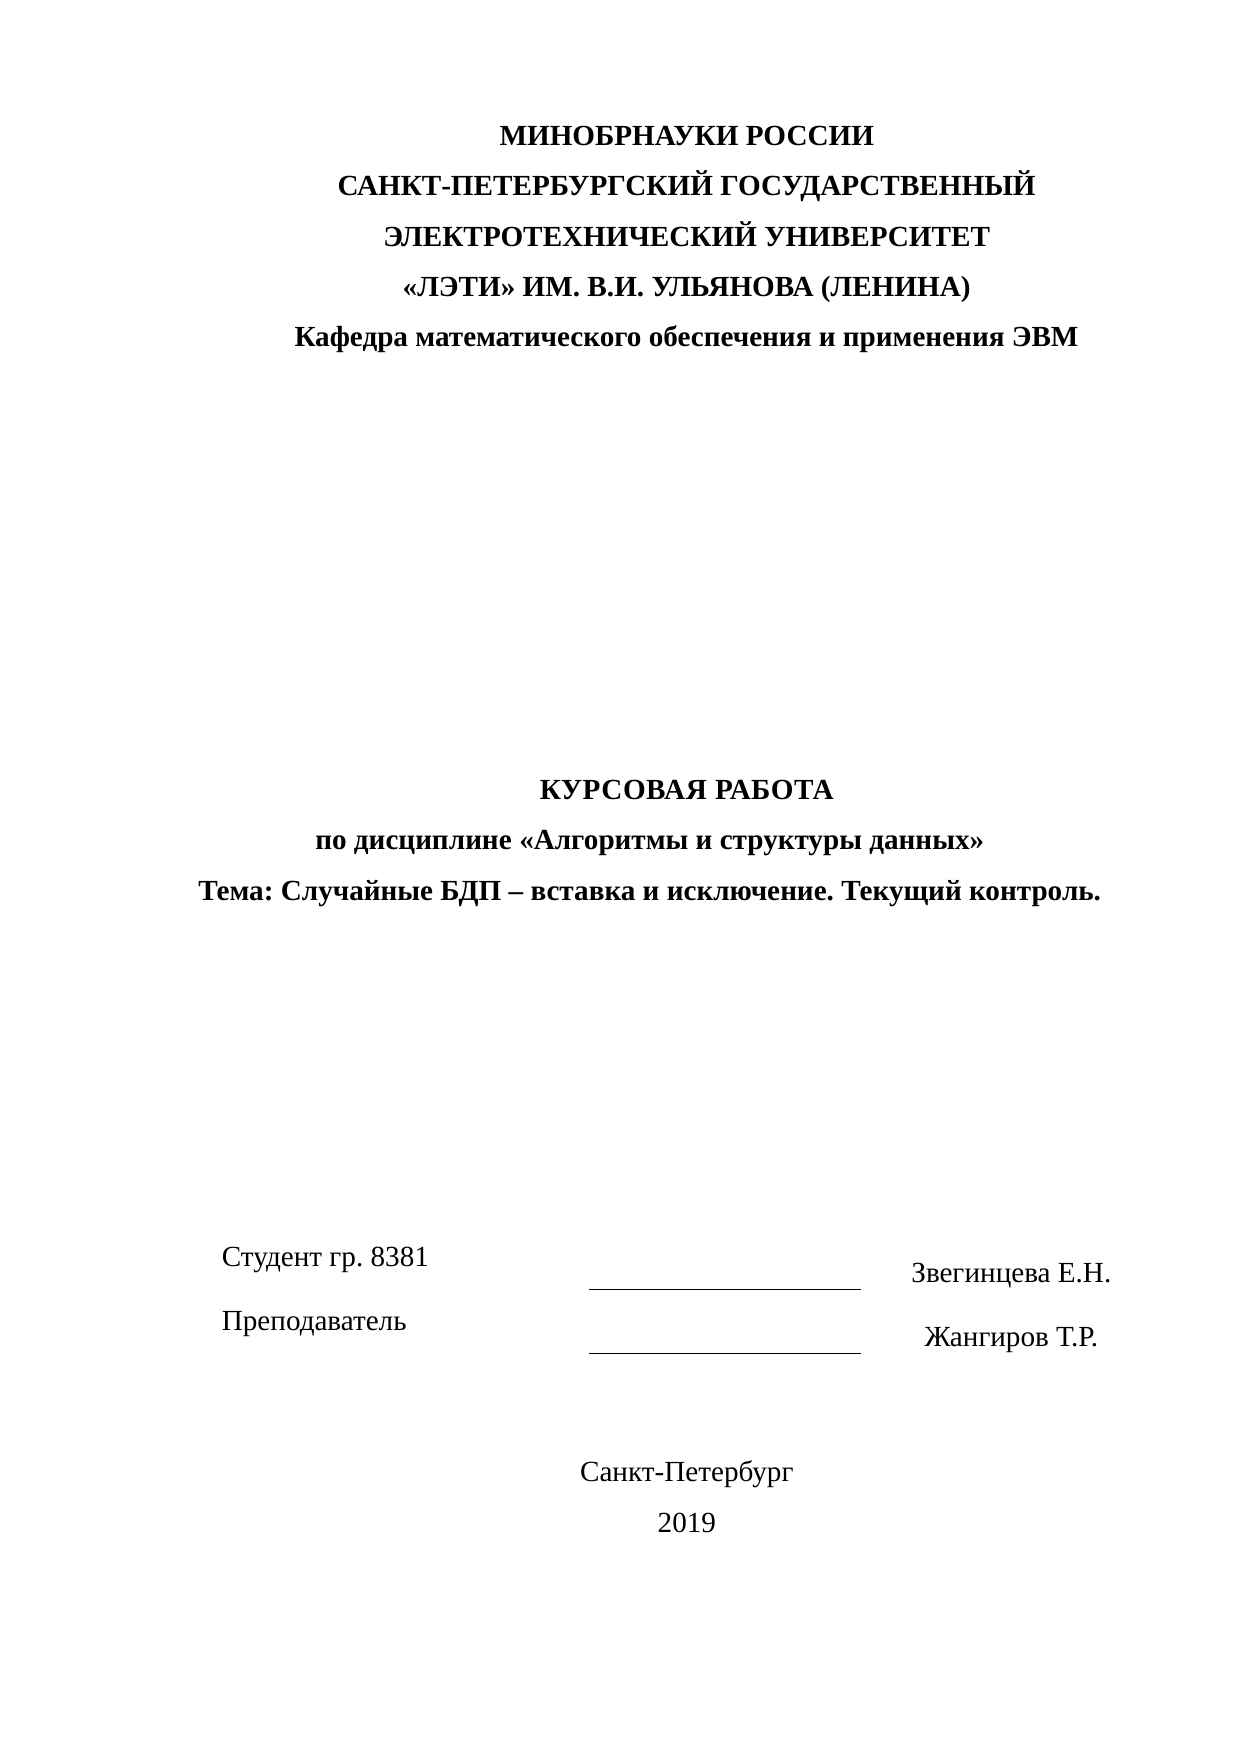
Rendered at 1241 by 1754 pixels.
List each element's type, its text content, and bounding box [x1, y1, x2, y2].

text МИНОБРНАУКИ РОССИИ [148, 118, 1152, 152]
text Санкт-Петербург [148, 1454, 1152, 1488]
text КУРСОВАЯ РАБОТА [148, 772, 1152, 806]
text «ЛЭТИ» им. В.И. Ульянова (Ленина) [148, 269, 1152, 303]
table_cell [589, 1290, 861, 1353]
table_header Звегинцева Е.Н. [861, 1225, 1163, 1289]
text электротехнический университет [148, 219, 1152, 252]
table_header [589, 1225, 861, 1289]
text по дисциплине «Алгоритмы и структуры данных» [148, 822, 1152, 856]
text 2019 [148, 1505, 1152, 1538]
table_cell Жангиров Т.Р. [861, 1289, 1163, 1353]
table_cell Преподаватель [136, 1289, 589, 1353]
text Санкт-Петербургский государственный [148, 168, 1152, 202]
text Кафедра математического обеспечения и применения ЭВМ [148, 319, 1152, 353]
text Тема: Случайные БДП – вставка и исключение. Текущий контроль. [148, 873, 1152, 906]
table_header Студент гр. 8381 [136, 1225, 589, 1289]
